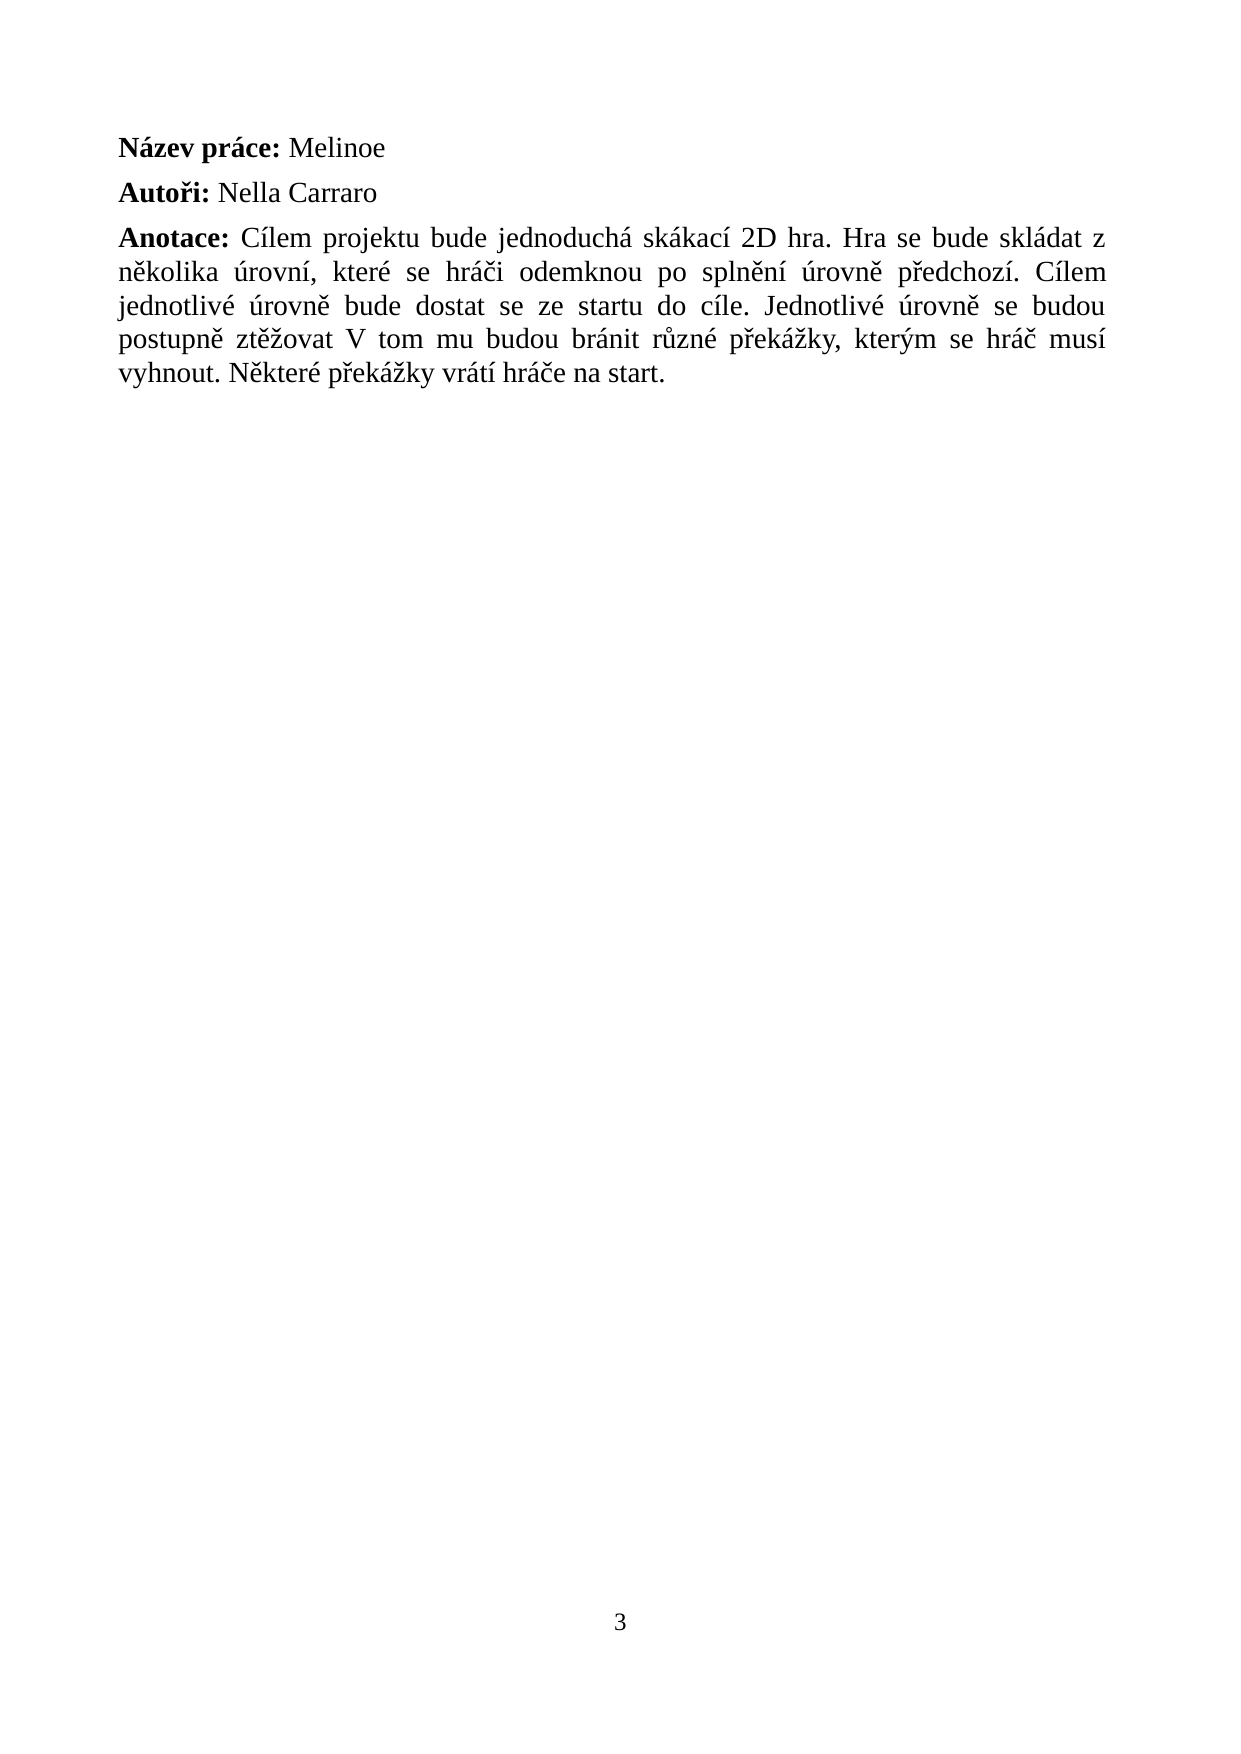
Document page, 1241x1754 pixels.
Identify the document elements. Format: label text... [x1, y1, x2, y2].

text Anotace: Cílem projektu bude jednoduchá skákací 2D hra. Hra se bude skládat z několika úrovní, které se hráči odemknou po splnění úrovně předchozí. Cílem jednotlivé úrovně bude dostat se ze startu do cíle. Jednotlivé úrovně se budou postupně ztěžovat V tom mu budou bránit různé překážky, kterým se hráč musí vyhnout. Některé překážky vrátí hráče na start. [118, 221, 1107, 388]
text Název práce: Melinoe [118, 130, 1107, 163]
text Autoři: Nella Carraro [118, 175, 1107, 209]
